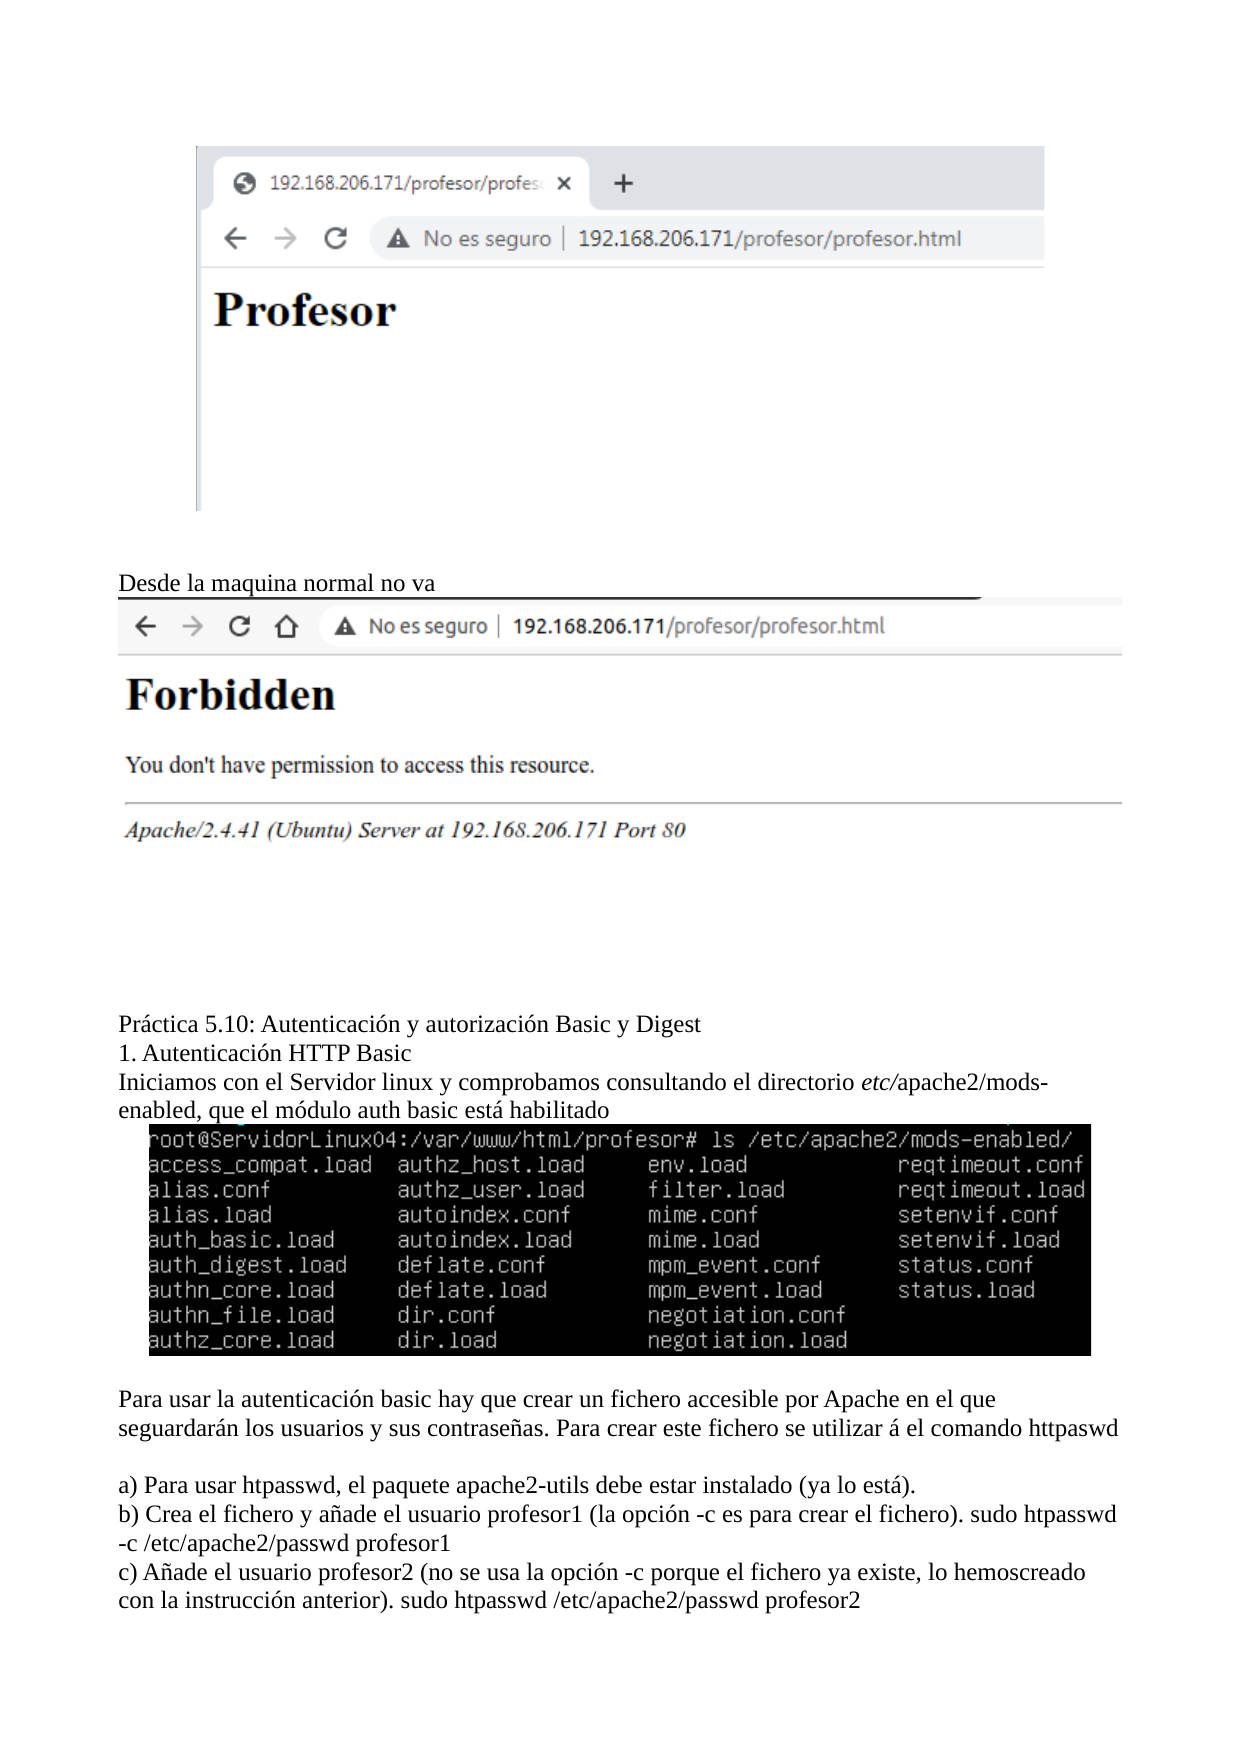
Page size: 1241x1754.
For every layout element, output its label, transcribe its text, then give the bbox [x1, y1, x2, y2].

text Para usar la autenticación basic hay que crear un fichero accesible por Apache en el que seguardarán los usuarios y sus contraseñas. Para crear este fichero se utilizar á el comando httpaswd [118, 1384, 1122, 1442]
picture [118, 597, 1123, 952]
text Desde la maquina normal no va [118, 568, 1122, 597]
text Iniciamos con el Servidor linux y comprobamos consultando el directorio etc/apache2/mods-enabled, que el módulo auth basic está habilitado [118, 1067, 1122, 1124]
text b) Crea el fichero y añade el usuario profesor1 (la opción -c es para crear el fichero). sudo htpasswd -c /etc/apache2/passwd profesor1 [118, 1499, 1122, 1557]
text Práctica 5.10: Autenticación y autorización Basic y Digest [118, 1009, 1122, 1038]
picture [196, 146, 1045, 511]
text a) Para usar htpasswd, el paquete apache2-utils debe estar instalado (ya lo está). [118, 1471, 1122, 1499]
text 1. Autenticación HTTP Basic [118, 1038, 1122, 1067]
text c) Añade el usuario profesor2 (no se usa la opción -c porque el fichero ya existe, lo hemoscreado con la instrucción anterior). sudo htpasswd /etc/apache2/passwd profesor2 [118, 1557, 1122, 1614]
picture [149, 1124, 1092, 1356]
